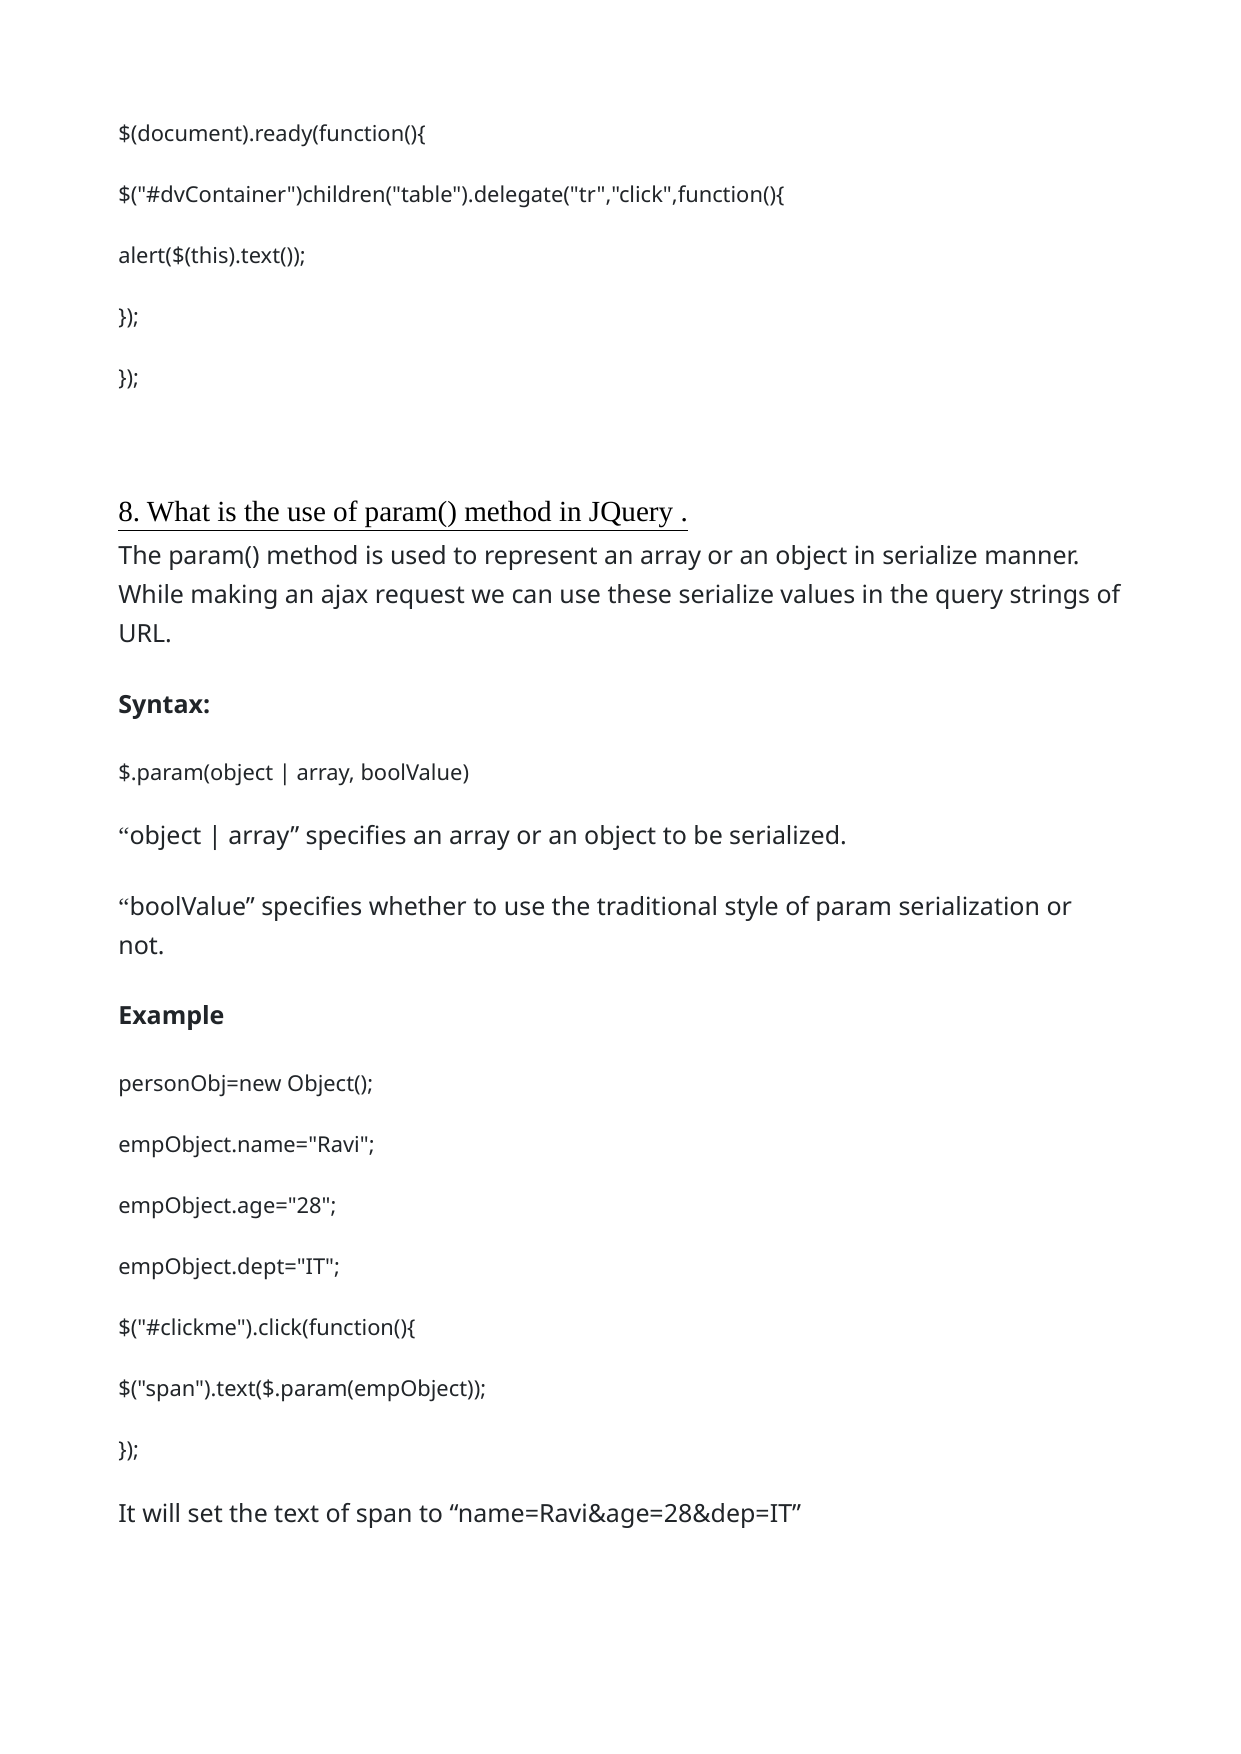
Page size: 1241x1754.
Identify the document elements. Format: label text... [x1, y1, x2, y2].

text }); [118, 1434, 1122, 1464]
text empObject.name="Ravi"; [118, 1129, 1122, 1159]
text personObj=new Object(); [118, 1068, 1122, 1098]
text $.param(object | array, boolValue) [118, 757, 1122, 787]
text empObject.dept="IT"; [118, 1251, 1122, 1281]
subtitle 8. What is the use of param() method in JQuery . [118, 494, 1122, 530]
text $("span").text($.param(empObject)); [118, 1373, 1122, 1403]
text $(document).ready(function(){ [118, 118, 1122, 148]
text It will set the text of span to “name=Ravi&age=28&dep=IT” [118, 1496, 1122, 1529]
text “boolValue” specifies whether to use the traditional style of param serialization or not. [118, 888, 1122, 961]
text Syntax: [118, 686, 1122, 720]
text $("#dvContainer")children("table").delegate("tr","click",function(){ [118, 179, 1122, 209]
text empObject.age="28"; [118, 1190, 1122, 1220]
text alert($(this).text()); [118, 240, 1122, 270]
text The param() method is used to represent an array or an object in serialize manner. While making an ajax request we can use these serialize values in the query strings of URL. [118, 538, 1122, 650]
text Example [118, 998, 1122, 1032]
text }); [118, 301, 1122, 331]
text $("#clickme").click(function(){ [118, 1312, 1122, 1342]
text }); [118, 362, 1122, 392]
text “object | array” specifies an array or an object to be serialized. [118, 818, 1122, 852]
